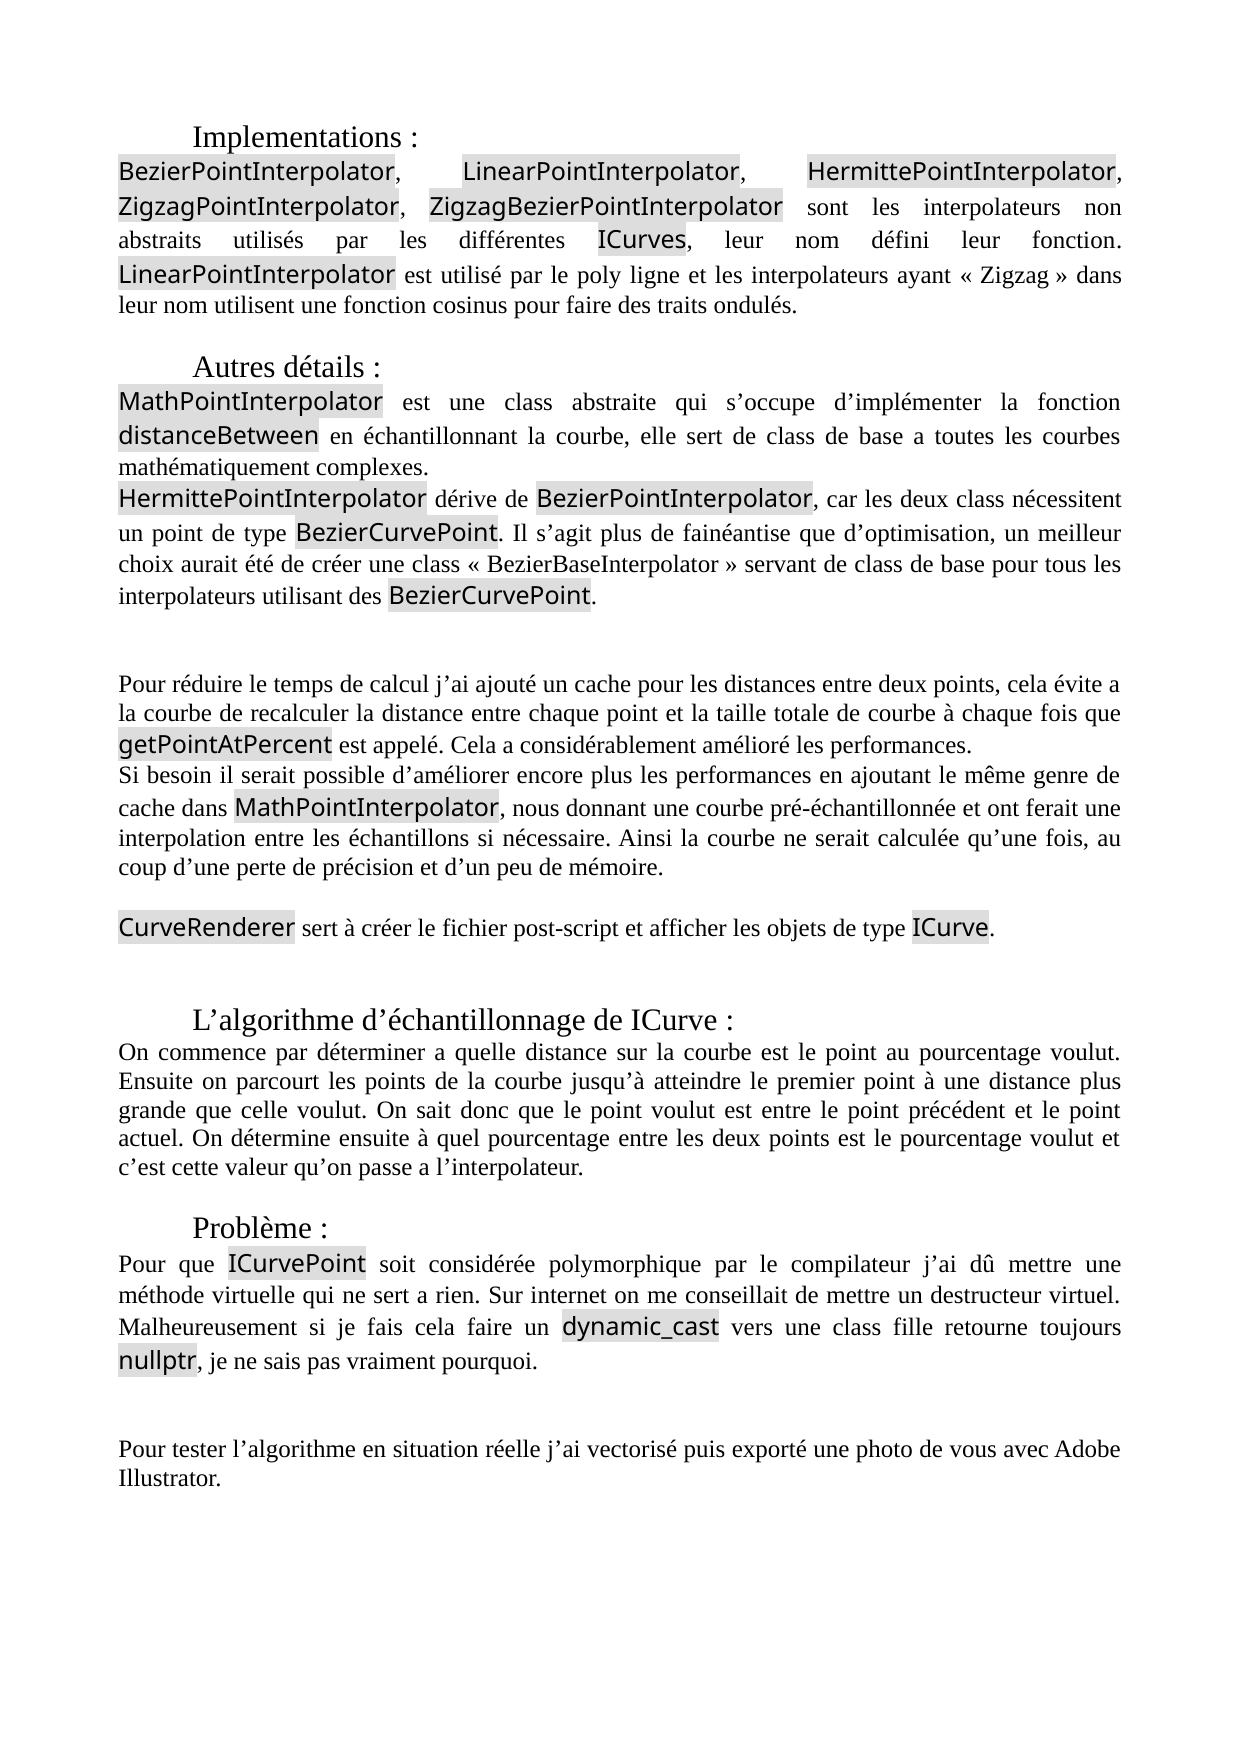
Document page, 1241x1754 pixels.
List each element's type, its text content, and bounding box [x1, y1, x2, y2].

text MathPointInterpolator est une class abstraite qui s’occupe d’implémenter la fonction distanceBetween en échantillonnant la courbe, elle sert de class de base a toutes les courbes mathématiquement complexes. [118, 384, 1122, 481]
text HermittePointInterpolator dérive de BezierPointInterpolator, car les deux class nécessitent un point de type BezierCurvePoint. Il s’agit plus de fainéantise que d’optimisation, un meilleur choix aurait été de créer une class « BezierBaseInterpolator » servant de class de base pour tous les interpolateurs utilisant des BezierCurvePoint. [118, 481, 1122, 612]
text Problème : [118, 1210, 1122, 1246]
text Si besoin il serait possible d’améliorer encore plus les performances en ajoutant le même genre de cache dans MathPointInterpolator, nous donnant une courbe pré-échantillonnée et ont ferait une interpolation entre les échantillons si nécessaire. Ainsi la courbe ne serait calculée qu’une fois, au coup d’une perte de précision et d’un peu de mémoire. [118, 761, 1122, 881]
text Autres détails : [118, 348, 1122, 384]
text CurveRenderer sert à créer le fichier post-script et afficher les objets de type ICurve. [118, 910, 1122, 944]
text Pour que ICurvePoint soit considérée polymorphique par le compilateur j’ai dû mettre une méthode virtuelle qui ne sert a rien. Sur internet on me conseillait de mettre un destructeur virtuel. Malheureusement si je fais cela faire un dynamic_cast vers une class fille retourne toujours nullptr, je ne sais pas vraiment pourquoi. [118, 1246, 1122, 1377]
text BezierPointInterpolator, LinearPointInterpolator, HermittePointInterpolator, ZigzagPointInterpolator, ZigzagBezierPointInterpolator sont les interpolateurs non abstraits utilisés par les différentes ICurves, leur nom défini leur fonction. LinearPointInterpolator est utilisé par le poly ligne et les interpolateurs ayant « Zigzag » dans leur nom utilisent une fonction cosinus pour faire des traits ondulés. [118, 154, 1122, 319]
text Pour tester l’algorithme en situation réelle j’ai vectorisé puis exporté une photo de vous avec Adobe Illustrator. [118, 1434, 1122, 1492]
text L’algorithme d’échantillonnage de ICurve : [118, 1001, 1122, 1037]
text On commence par déterminer a quelle distance sur la courbe est le point au pourcentage voulut. Ensuite on parcourt les points de la courbe jusqu’à atteindre le premier point à une distance plus grande que celle voulut. On sait donc que le point voulut est entre le point précédent et le point actuel. On détermine ensuite à quel pourcentage entre les deux points est le pourcentage voulut et c’est cette valeur qu’on passe a l’interpolateur. [118, 1037, 1122, 1181]
text Implementations : [118, 118, 1122, 154]
text Pour réduire le temps de calcul j’ai ajouté un cache pour les distances entre deux points, cela évite a la courbe de recalculer la distance entre chaque point et la taille totale de courbe à chaque fois que getPointAtPercent est appelé. Cela a considérablement amélioré les performances. [118, 669, 1122, 761]
